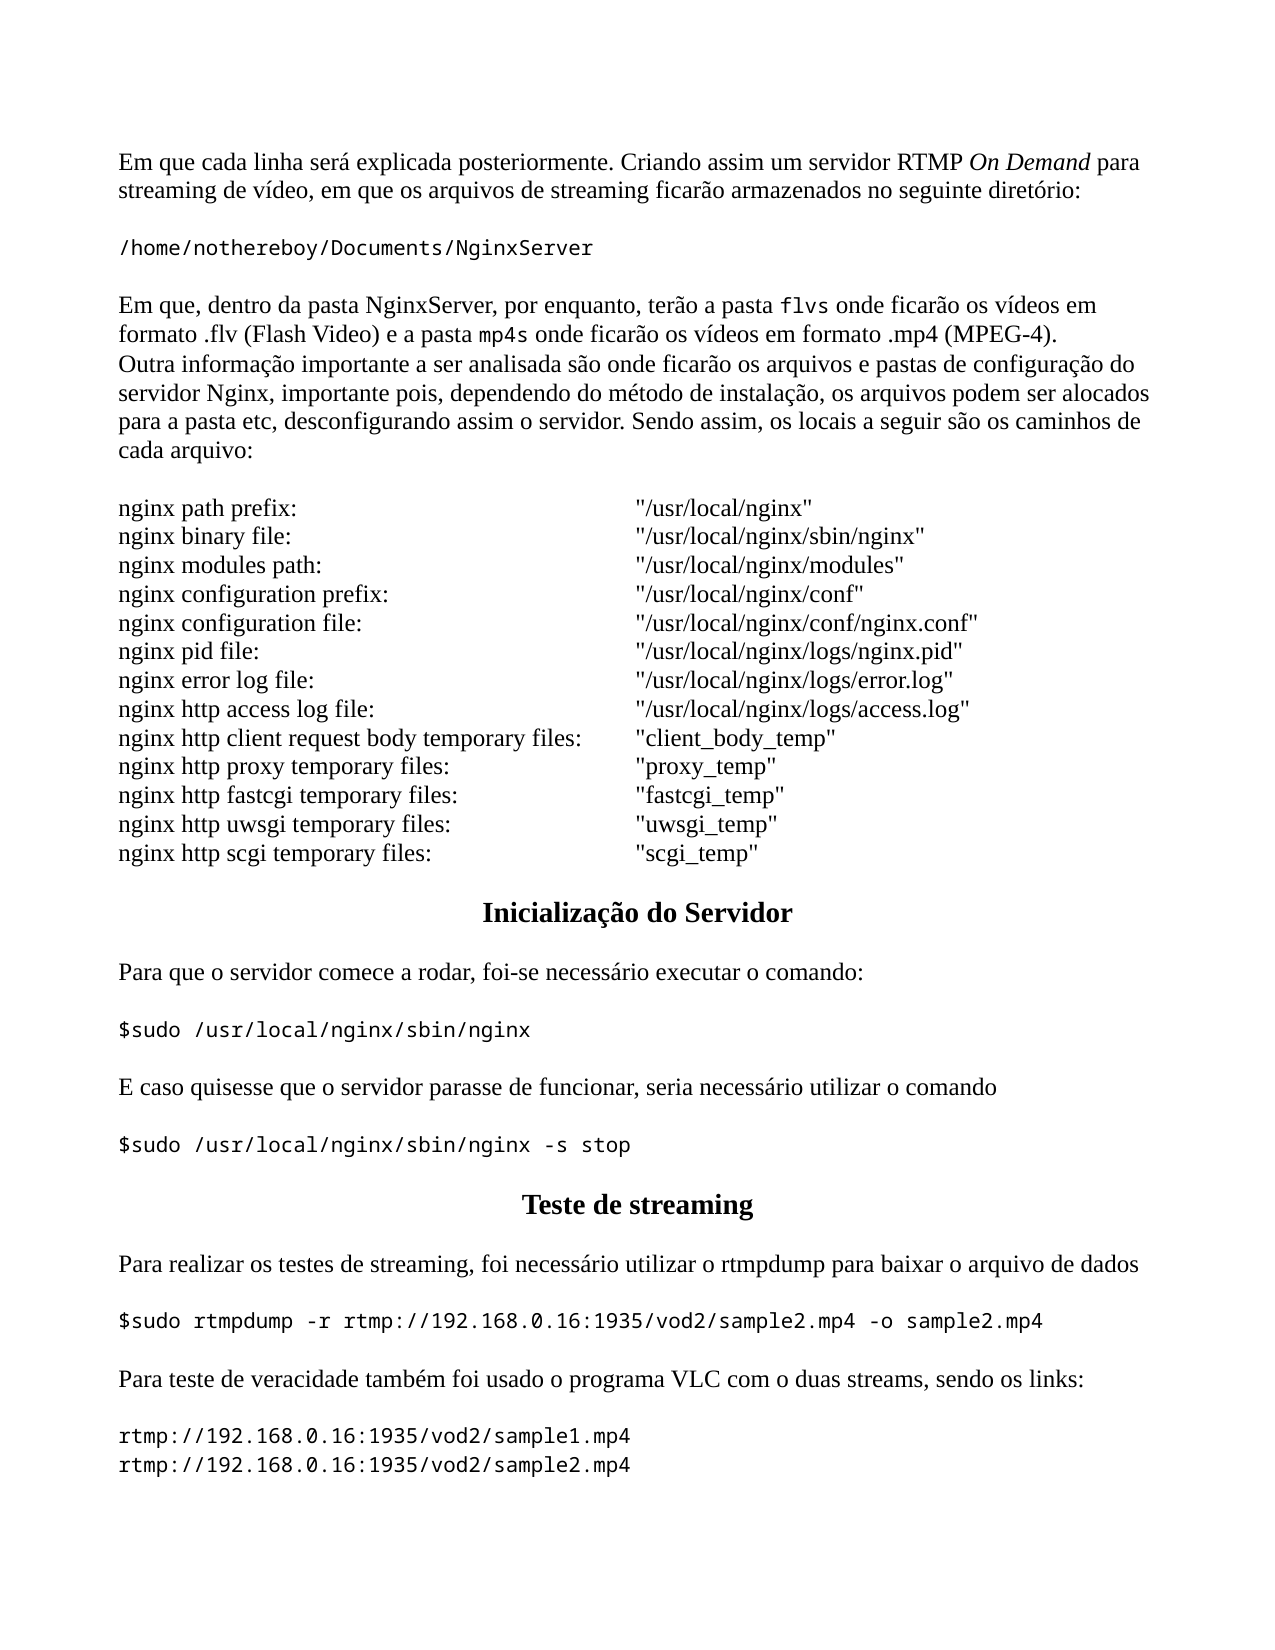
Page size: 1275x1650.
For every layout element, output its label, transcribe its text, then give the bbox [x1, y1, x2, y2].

text nginx http access log file: "/usr/local/nginx/logs/access.log" [118, 694, 1157, 723]
text $sudo /usr/local/nginx/sbin/nginx -s stop [118, 1130, 1157, 1158]
text rtmp://192.168.0.16:1935/vod2/sample1.mp4 [118, 1421, 1157, 1450]
text Para teste de veracidade também foi usado o programa VLC com o duas streams, sendo os links: [118, 1364, 1157, 1393]
text nginx configuration prefix: "/usr/local/nginx/conf" [118, 579, 1157, 608]
text $sudo /usr/local/nginx/sbin/nginx [118, 1015, 1157, 1043]
text Em que, dentro da pasta NginxServer, por enquanto, terão a pasta flvs onde ficarão os vídeos em formato .flv (Flash Video) e a pasta mp4s onde ficarão os vídeos em formato .mp4 (MPEG-4). [118, 290, 1157, 349]
text Outra informação importante a ser analisada são onde ficarão os arquivos e pastas de configuração do servidor Nginx, importante pois, dependendo do método de instalação, os arquivos podem ser alocados para a pasta etc, desconfigurando assim o servidor. Sendo assim, os locais a seguir são os caminhos de cada arquivo: [118, 349, 1157, 464]
text nginx http scgi temporary files: "scgi_temp" [118, 838, 1157, 866]
text nginx http client request body temporary files: "client_body_temp" [118, 723, 1157, 751]
text $sudo rtmpdump -r rtmp://192.168.0.16:1935/vod2/sample2.mp4 -o sample2.mp4 [118, 1307, 1157, 1335]
text Para realizar os testes de streaming, foi necessário utilizar o rtmpdump para baixar o arquivo de dados [118, 1249, 1157, 1278]
text nginx binary file: "/usr/local/nginx/sbin/nginx" [118, 521, 1157, 550]
text nginx http uwsgi temporary files: "uwsgi_temp" [118, 809, 1157, 838]
text Teste de streaming [118, 1187, 1157, 1220]
text nginx path prefix: "/usr/local/nginx" [118, 493, 1157, 521]
text nginx http proxy temporary files: "proxy_temp" [118, 751, 1157, 780]
text rtmp://192.168.0.16:1935/vod2/sample2.mp4 [118, 1450, 1157, 1478]
text E caso quisesse que o servidor parasse de funcionar, seria necessário utilizar o comando [118, 1072, 1157, 1101]
text /home/nothereboy/Documents/NginxServer [118, 233, 1157, 261]
text Para que o servidor comece a rodar, foi-se necessário executar o comando: [118, 957, 1157, 986]
text nginx pid file: "/usr/local/nginx/logs/nginx.pid" [118, 636, 1157, 665]
text nginx error log file: "/usr/local/nginx/logs/error.log" [118, 665, 1157, 694]
text Inicialização do Servidor [118, 895, 1157, 929]
text nginx modules path: "/usr/local/nginx/modules" [118, 550, 1157, 579]
text nginx http fastcgi temporary files: "fastcgi_temp" [118, 780, 1157, 809]
text nginx configuration file: "/usr/local/nginx/conf/nginx.conf" [118, 608, 1157, 636]
text Em que cada linha será explicada posteriormente. Criando assim um servidor RTMP On Demand para streaming de vídeo, em que os arquivos de streaming ficarão armazenados no seguinte diretório: [118, 147, 1157, 204]
